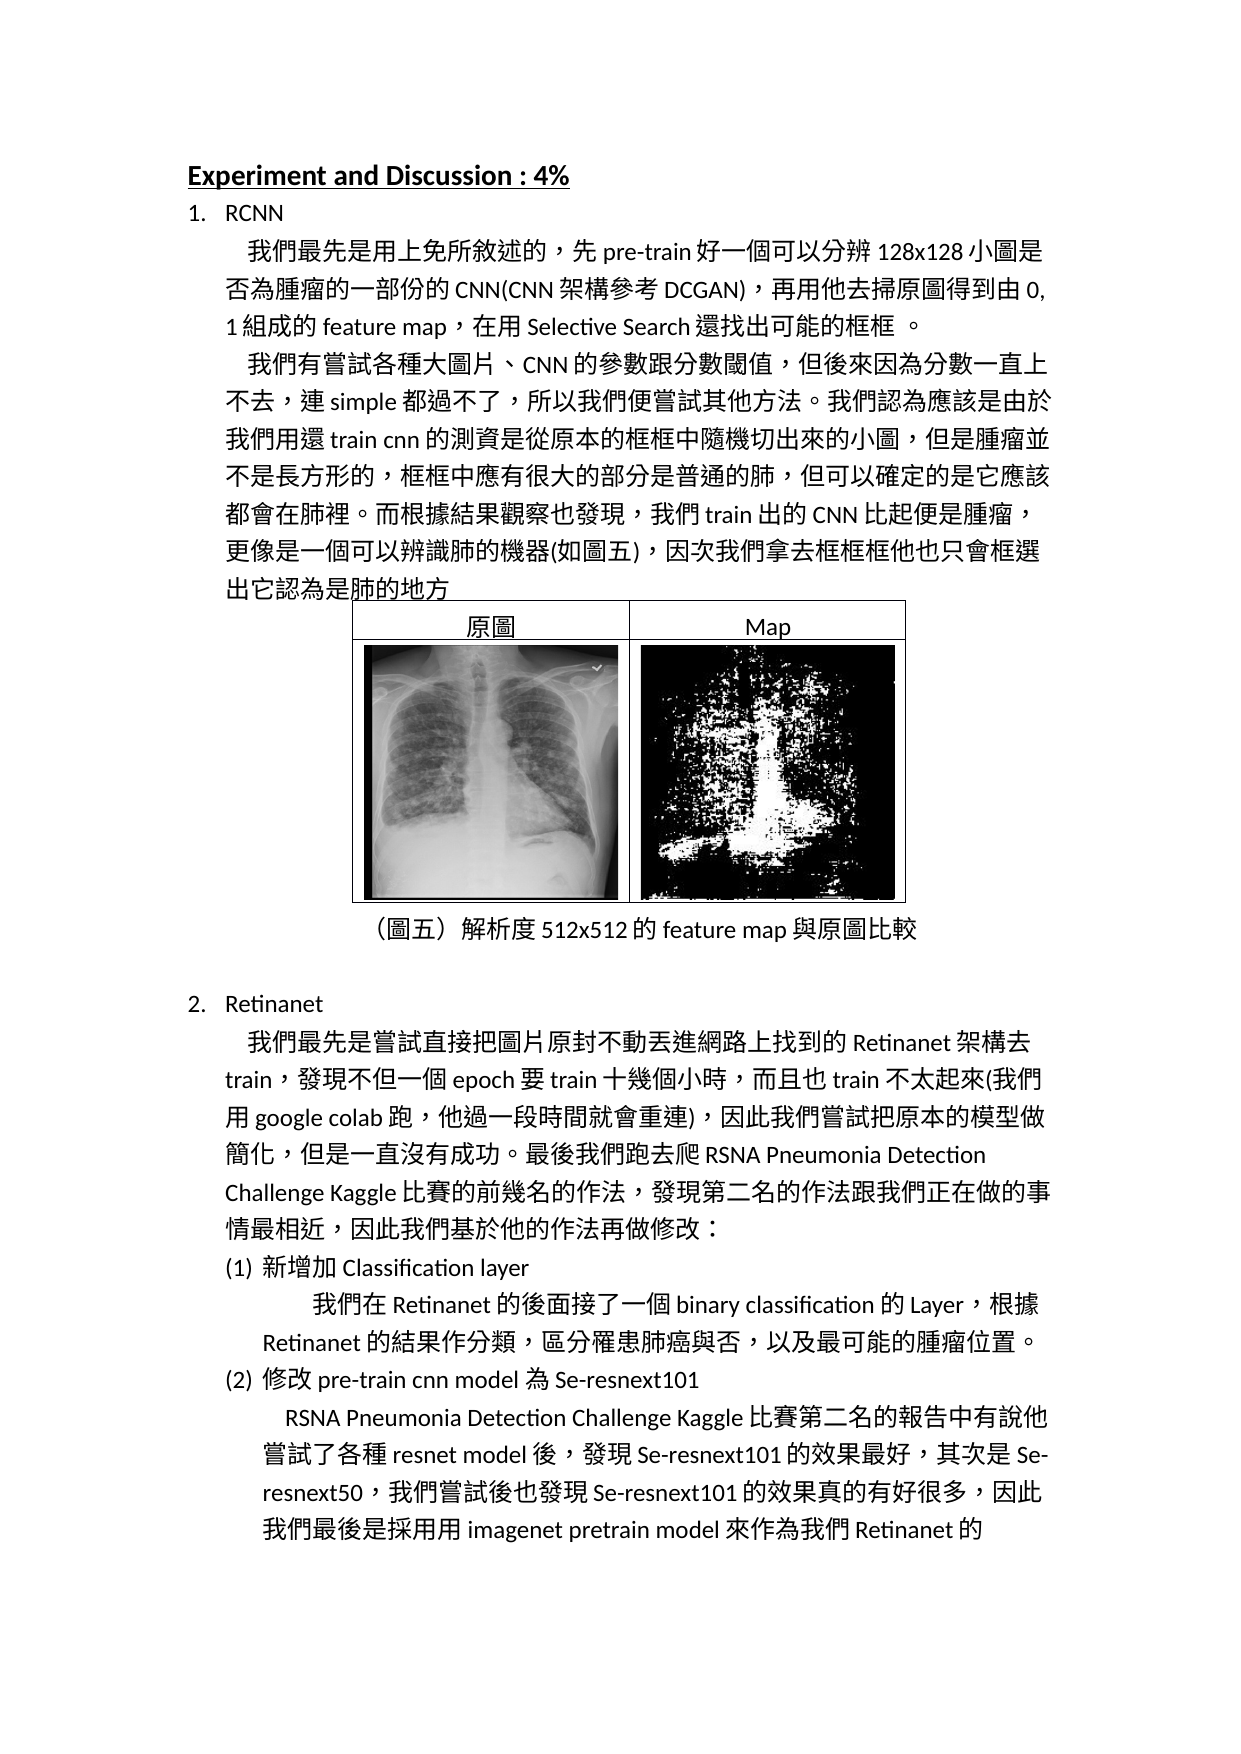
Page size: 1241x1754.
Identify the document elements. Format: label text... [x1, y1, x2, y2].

list （圖五）解析度512x512的feature map與原圖比較 [225, 903, 1053, 941]
list RSNA Pneumonia Detection Challenge Kaggle比賽第二名的報告中有說他嘗試了各種resnet model後，發現Se-resnext101的效果最好，其次是Se-resnext50，我們嘗試後也發現Se-resnext101的效果真的有好很多，因此我們最後是採用用imagenet pretrain model來作為我們Retinanet的 [262, 1391, 1053, 1541]
list 新增加Classification layer [225, 1241, 1053, 1278]
table_header 原圖 [353, 601, 629, 638]
list Retinanet [187, 978, 1053, 1016]
list 我們有嘗試各種大圖片、CNN的參數跟分數閾值，但後來因為分數一直上不去，連simple都過不了，所以我們便嘗試其他方法。我們認為應該是由於我們用還train cnn的測資是從原本的框框中隨機切出來的小圖，但是腫瘤並不是長方形的，框框中應有很大的部分是普通的肺，但可以確定的是它應該都會在肺裡。而根據結果觀察也發現，我們train出的CNN比起便是腫瘤，更像是一個可以辨識肺的機器(如圖五)，因次我們拿去框框框他也只會框選出它認為是肺的地方 [225, 337, 1053, 600]
text Experiment and Discussion : 4% [187, 150, 1053, 187]
table_cell [353, 640, 629, 902]
picture [640, 645, 895, 900]
table_header Map [630, 601, 905, 638]
list 我們最先是嘗試直接把圖片原封不動丟進網路上找到的Retinanet架構去train，發現不但一個epoch要train十幾個小時，而且也train不太起來(我們用google colab跑，他過一段時間就會重連)，因此我們嘗試把原本的模型做簡化，但是一直沒有成功。最後我們跑去爬RSNA Pneumonia Detection Challenge Kaggle比賽的前幾名的作法，發現第二名的作法跟我們正在做的事情最相近，因此我們基於他的作法再做修改： [225, 1016, 1053, 1241]
list 修改pre-train cnn model 為Se-resnext101 [225, 1353, 1053, 1391]
list 我們最先是用上免所敘述的，先pre-train好一個可以分辨128x128小圖是否為腫瘤的一部份的CNN(CNN架構參考DCGAN)，再用他去掃原圖得到由0, 1組成的feature map，在用Selective Search還找出可能的框框 。 [225, 225, 1053, 337]
list 我們在Retinanet的後面接了一個binary classification的Layer，根據Retinanet的結果作分類，區分罹患肺癌與否，以及最可能的腫瘤位置。 [262, 1278, 1053, 1353]
table_cell [630, 640, 905, 902]
picture [364, 645, 619, 900]
list RCNN [187, 187, 1053, 225]
